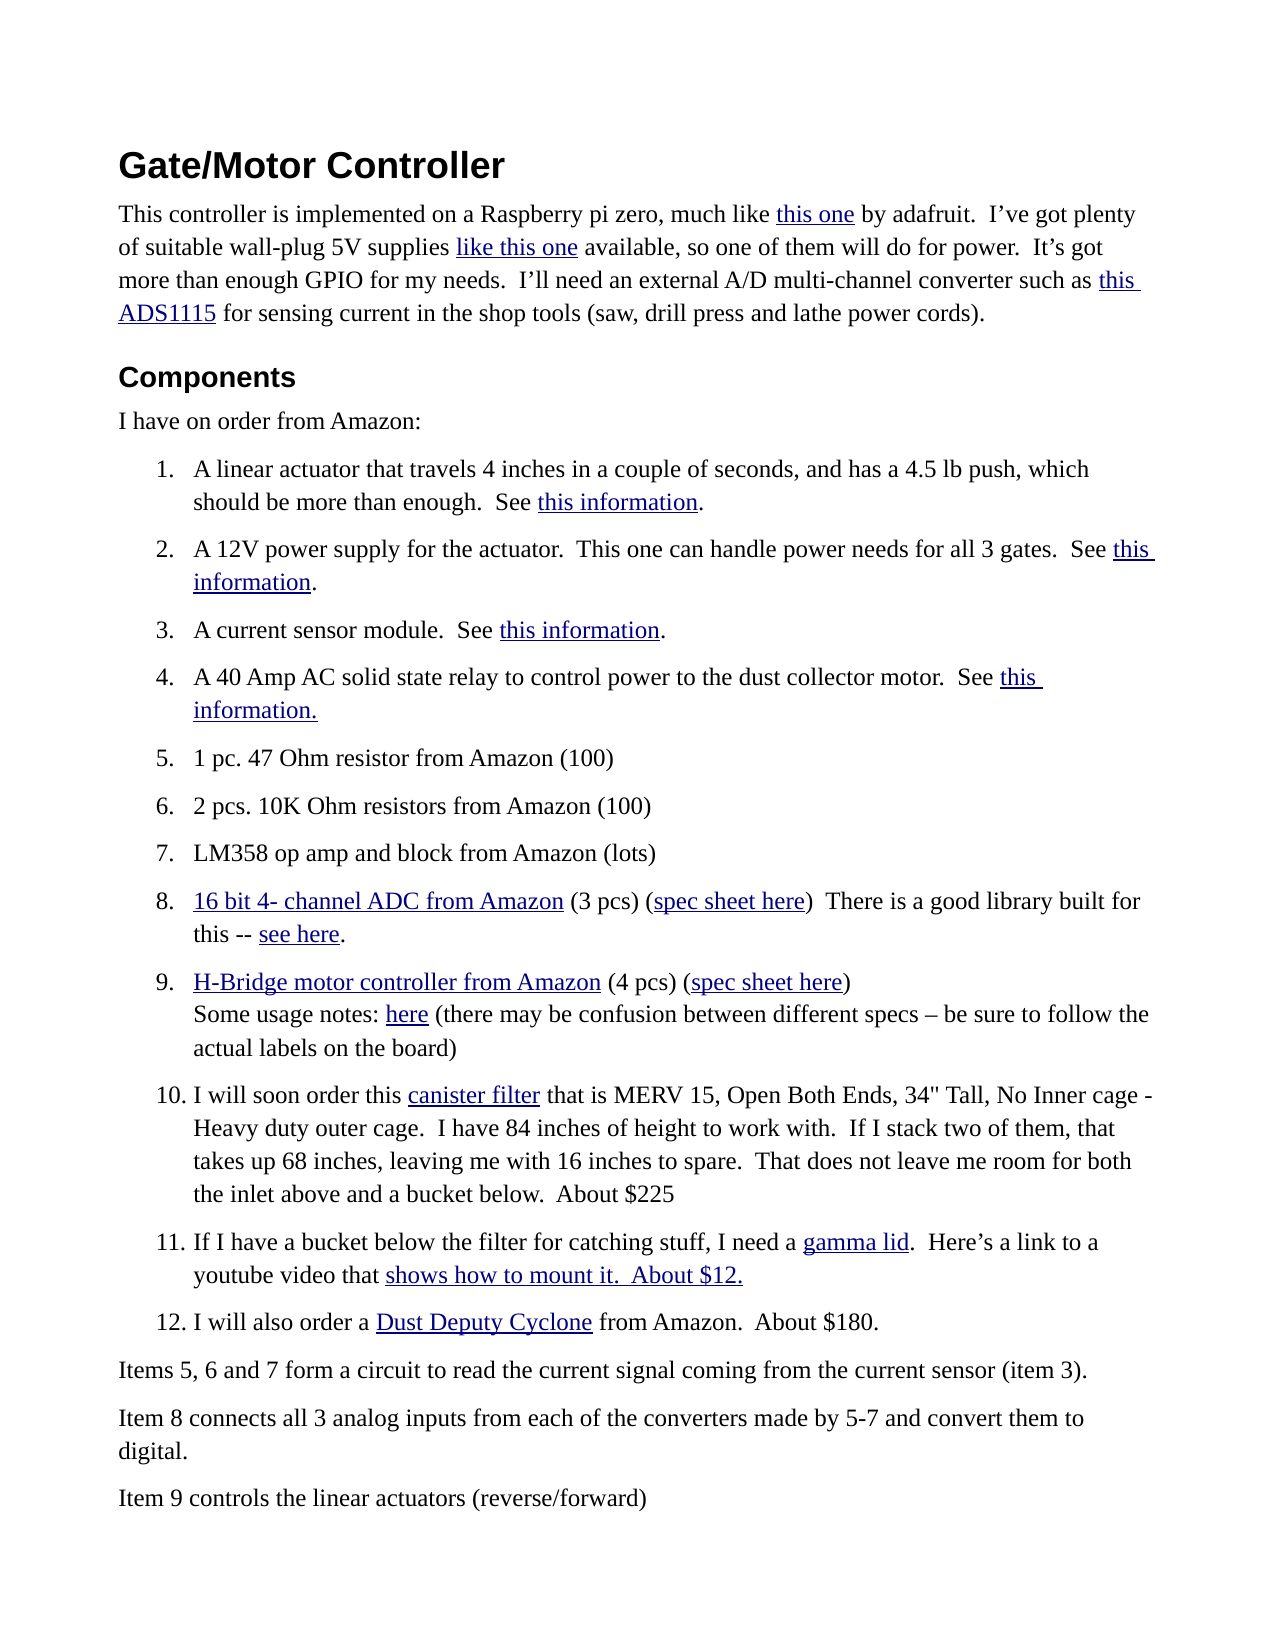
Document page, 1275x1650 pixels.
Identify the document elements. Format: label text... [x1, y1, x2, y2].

list I will also order a Dust Deputy Cyclone from Amazon. About $180. [156, 1307, 1157, 1336]
text This controller is implemented on a Raspberry pi zero, much like this one by adafruit. I’ve got plenty of suitable wall-plug 5V supplies like this one available, so one of them will do for power. It’s got more than enough GPIO for my needs. I’ll need an external A/D multi-channel converter such as this ADS1115 for sensing current in the shop tools (saw, drill press and lathe power cords). [118, 199, 1157, 327]
text I have on order from Amazon: [118, 406, 1157, 435]
list LM358 op amp and block from Amazon (lots) [156, 838, 1157, 867]
subtitle Gate/Motor Controller [118, 143, 1157, 186]
list 1 pc. 47 Ohm resistor from Amazon (100) [156, 743, 1157, 772]
list A linear actuator that travels 4 inches in a couple of seconds, and has a 4.5 lb push, which should be more than enough. See this information. [156, 454, 1157, 515]
subtitle Components [118, 360, 1157, 393]
list A 12V power supply for the actuator. This one can handle power needs for all 3 gates. See this information. [156, 534, 1157, 596]
list 16 bit 4- channel ADC from Amazon (3 pcs) (spec sheet here) There is a good library built for this -- see here. [156, 886, 1157, 948]
list I will soon order this canister filter that is MERV 15, Open Both Ends, 34" Tall, No Inner cage - Heavy duty outer cage. I have 84 inches of height to work with. If I stack two of them, that takes up 68 inches, leaving me with 16 inches to spare. That does not leave me room for both the inlet above and a bucket below. About $225 [156, 1080, 1157, 1208]
list H-Bridge motor controller from Amazon (4 pcs) (spec sheet here) Some usage notes: here (there may be confusion between different specs – be sure to follow the actual labels on the board) [156, 967, 1157, 1061]
text Item 9 controls the linear actuators (reverse/forward) [118, 1483, 1157, 1512]
list A current sensor module. See this information. [156, 615, 1157, 644]
text Item 8 connects all 3 analog inputs from each of the converters made by 5-7 and convert them to digital. [118, 1403, 1157, 1464]
list 2 pcs. 10K Ohm resistors from Amazon (100) [156, 791, 1157, 819]
text Items 5, 6 and 7 form a circuit to read the current signal coming from the current sensor (item 3). [118, 1355, 1157, 1384]
list If I have a bucket below the filter for catching stuff, I need a gamma lid. Here’s a link to a youtube video that shows how to mount it. About $12. [156, 1227, 1157, 1289]
list A 40 Amp AC solid state relay to control power to the dust collector motor. See this information. [156, 662, 1157, 724]
